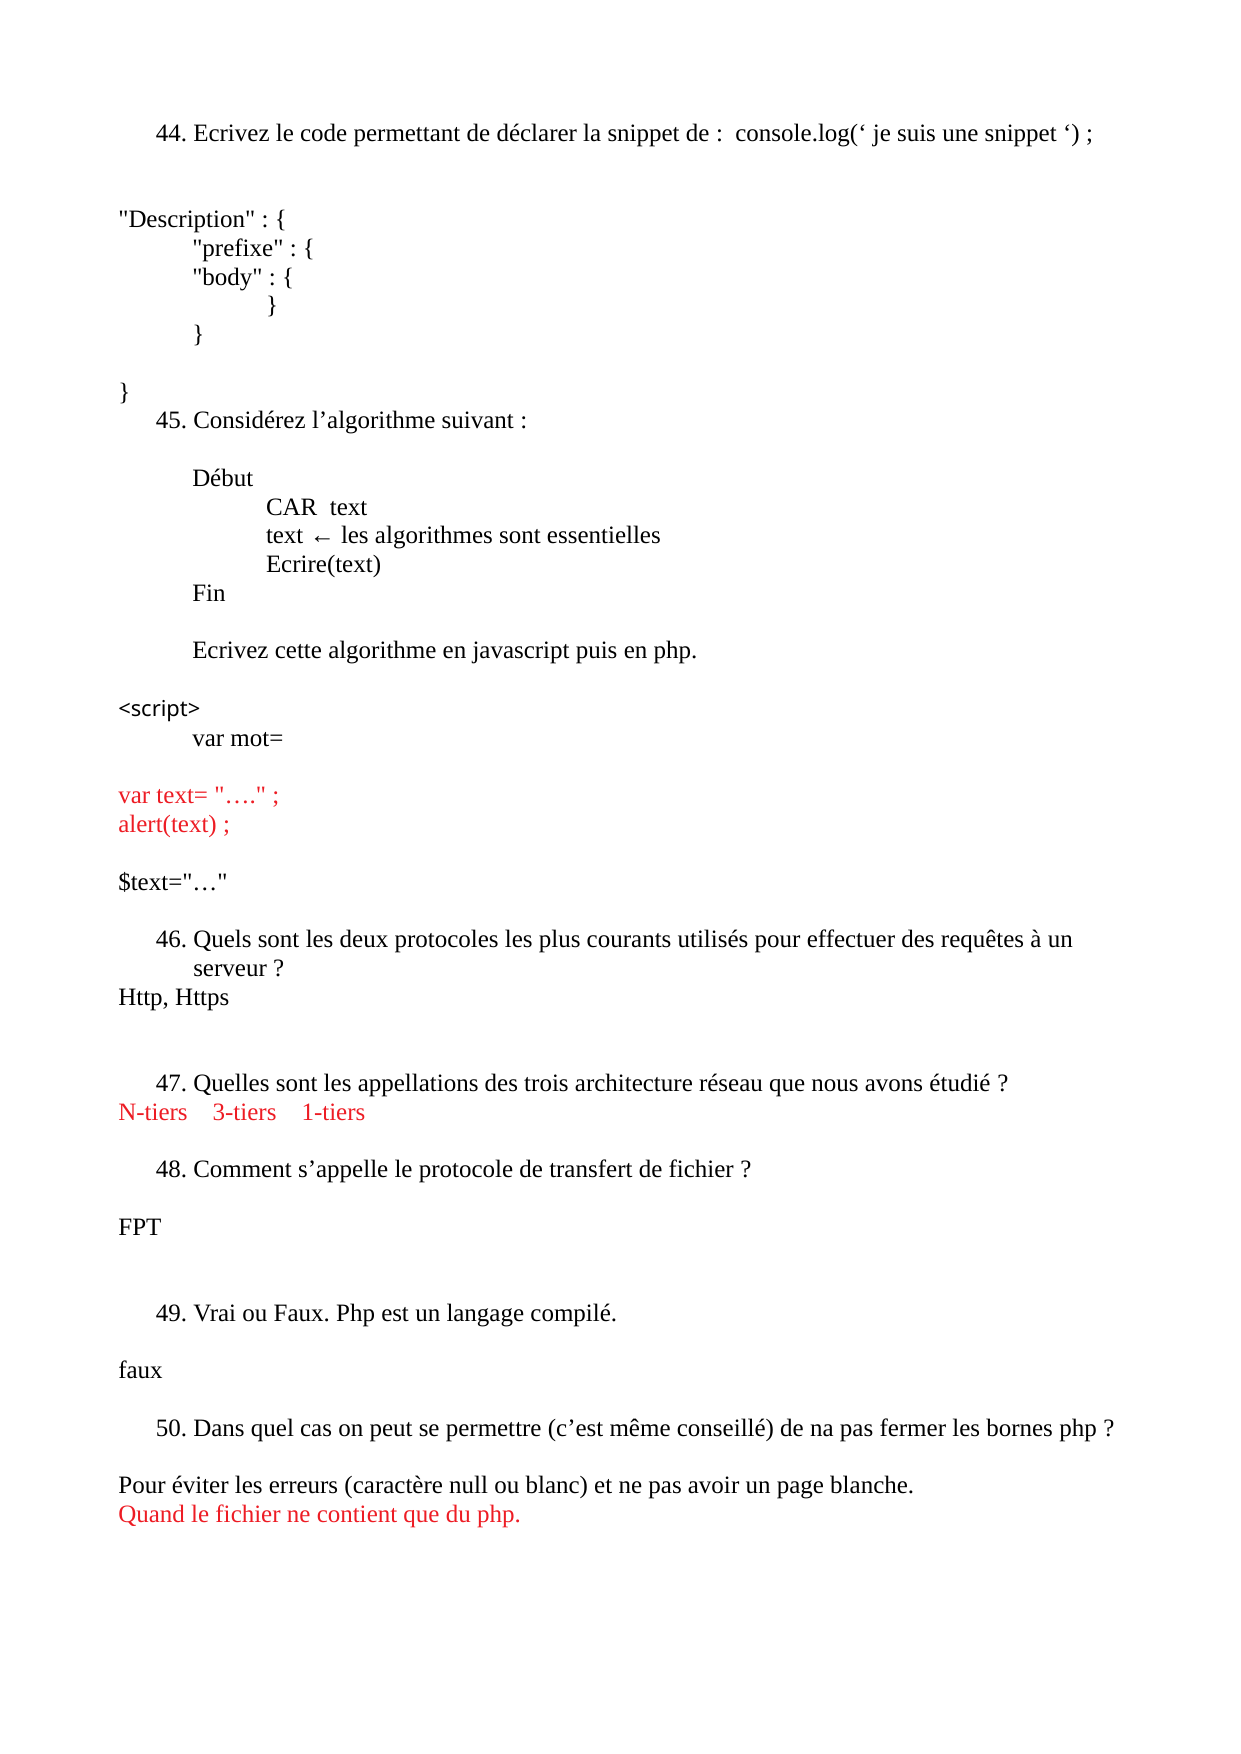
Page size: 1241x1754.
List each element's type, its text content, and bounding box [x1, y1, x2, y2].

text CAR text [118, 492, 1122, 521]
list Comment s’appelle le protocole de transfert de fichier ? [156, 1154, 1122, 1183]
text } [118, 291, 1122, 319]
text Ecrire(text) [118, 549, 1122, 578]
list Vrai ou Faux. Php est un langage compilé. [156, 1298, 1122, 1327]
list Quels sont les deux protocoles les plus courants utilisés pour effectuer des requêtes à un serveur ? [156, 924, 1122, 982]
text alert(text) ; [118, 809, 1122, 838]
list Considérez l’algorithme suivant : [156, 406, 1122, 434]
text var mot= [118, 723, 1122, 752]
text Début [118, 463, 1122, 492]
text faux [118, 1355, 1122, 1384]
text <script> [118, 693, 1122, 723]
text } [118, 319, 1122, 348]
text text ← les algorithmes sont essentielles [118, 521, 1122, 549]
text } [118, 377, 1122, 406]
list Dans quel cas on peut se permettre (c’est même conseillé) de na pas fermer les bornes php ? [156, 1413, 1122, 1442]
text "Description" : { [118, 204, 1122, 233]
text "prefixe" : { [118, 233, 1122, 262]
text var text= "…." ; [118, 780, 1122, 809]
text Fin [118, 578, 1122, 607]
list Ecrivez le code permettant de déclarer la snippet de : console.log(‘ je suis une snippet ‘) ; [156, 118, 1122, 147]
text Pour éviter les erreurs (caractère null ou blanc) et ne pas avoir un page blanche. [118, 1470, 1122, 1499]
text N-tiers 3-tiers 1-tiers [118, 1097, 1122, 1125]
text $text="…" [118, 867, 1122, 895]
text "body" : { [118, 262, 1122, 291]
text Ecrivez cette algorithme en javascript puis en php. [118, 636, 1122, 664]
list Quelles sont les appellations des trois architecture réseau que nous avons étudié ? [156, 1068, 1122, 1097]
text FPT [118, 1212, 1122, 1240]
text Quand le fichier ne contient que du php. [118, 1499, 1122, 1528]
text Http, Https [118, 982, 1122, 1010]
